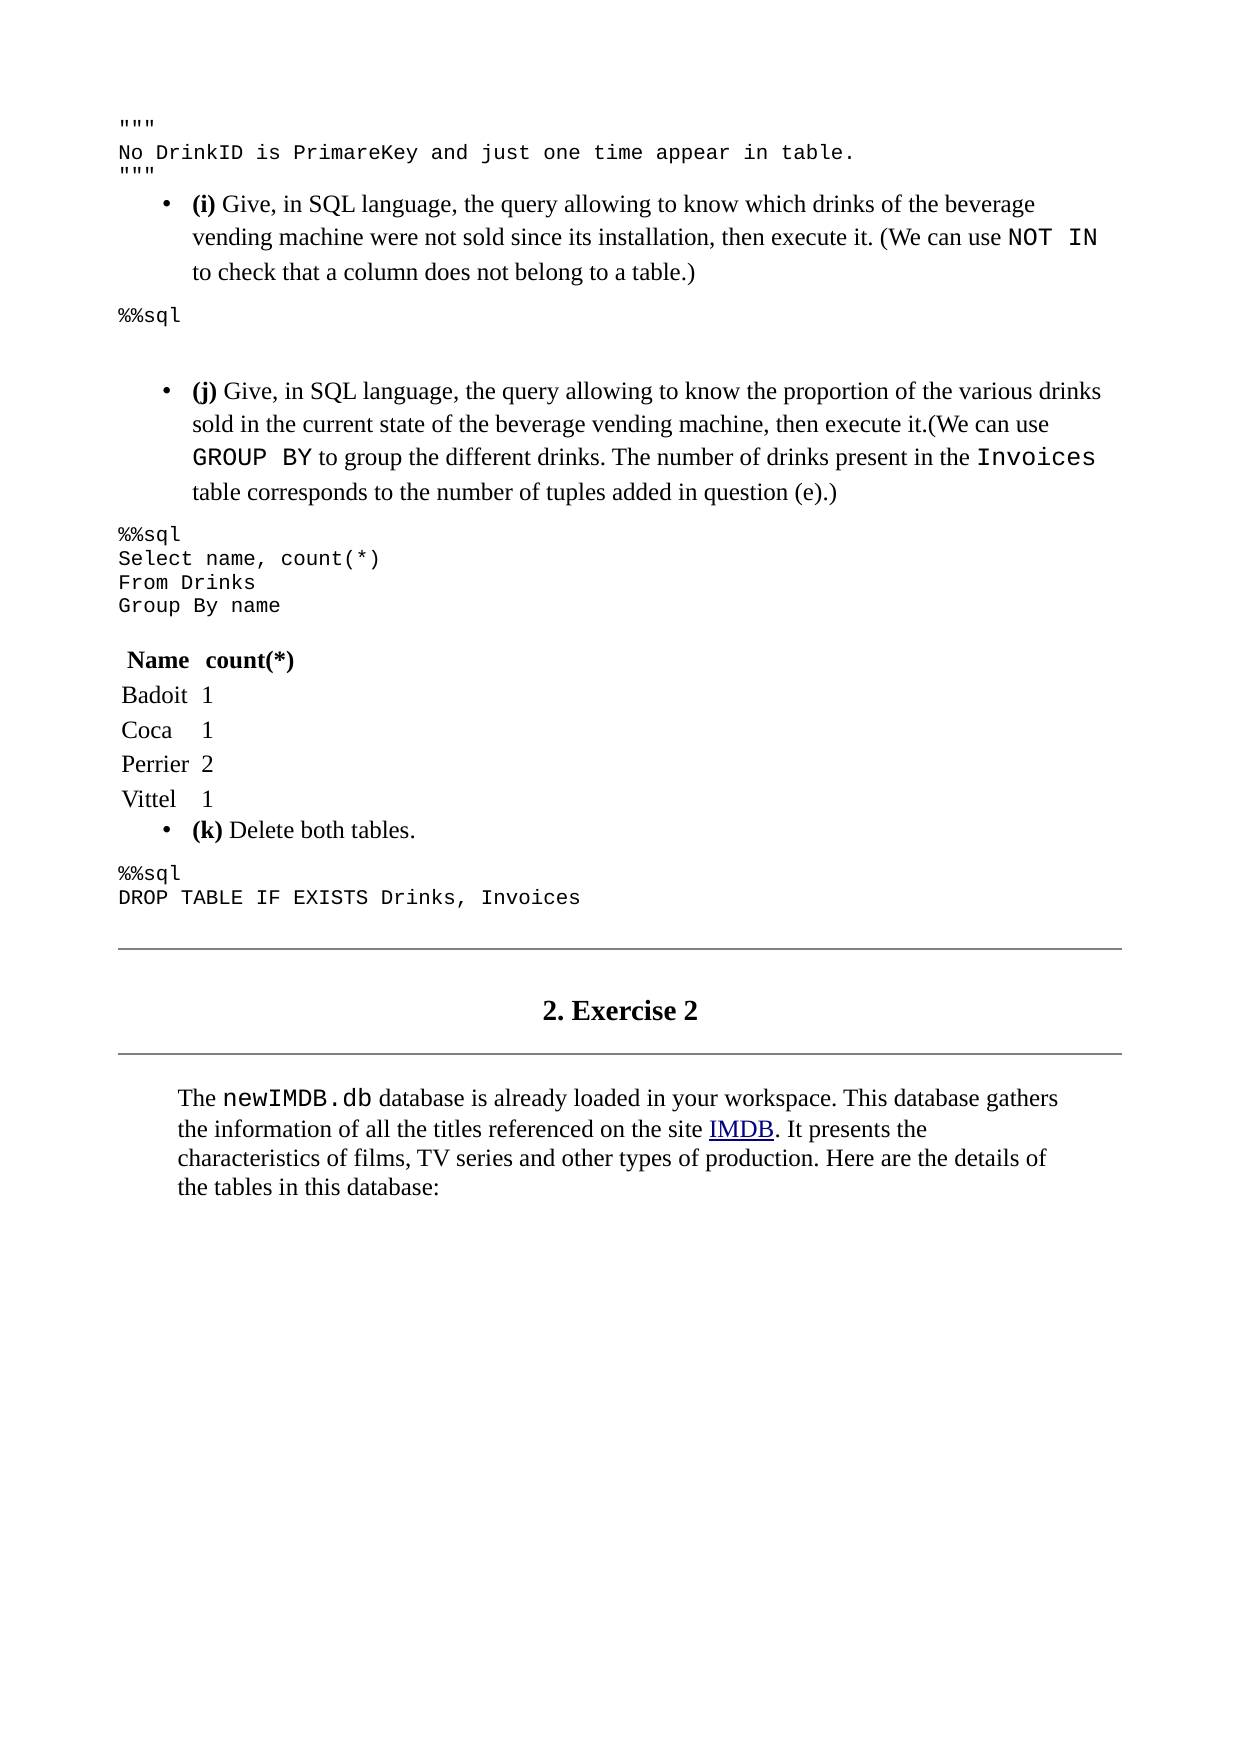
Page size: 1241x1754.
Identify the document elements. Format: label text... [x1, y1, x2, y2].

table_cell 1 [198, 677, 301, 712]
text """ [118, 118, 1122, 142]
table_cell Vittel [118, 781, 198, 816]
text %%sql [118, 524, 1122, 548]
table_header Name [118, 643, 198, 677]
text %%sql [118, 863, 1122, 887]
list (i) Give, in SQL language, the query allowing to know which drinks of the beverage vending machine were not sold since its installation, then execute it. (We can use NOT IN to check that a column does not belong to a table.) [162, 189, 1122, 286]
table_cell Perrier [118, 746, 198, 781]
table_header count(*) [198, 643, 301, 677]
text """ [118, 165, 1122, 189]
text Select name, count(*) [118, 548, 1122, 572]
table_cell 2 [198, 746, 301, 781]
list (j) Give, in SQL language, the query allowing to know the proportion of the various drinks sold in the current state of the beverage vending machine, then execute it.(We can use GROUP BY to group the different drinks. The number of drinks present in the Invoices table corresponds to the number of tuples added in question (e).) [162, 376, 1122, 506]
table_cell Coca [118, 712, 198, 746]
text DROP TABLE IF EXISTS Drinks, Invoices [118, 887, 1122, 911]
text ​ [118, 328, 1122, 352]
subtitle 2. Exercise 2 [118, 993, 1122, 1027]
text %%sql [118, 305, 1122, 328]
text From Drinks [118, 572, 1122, 595]
text ​ [118, 619, 1122, 643]
list (k) Delete both tables. [162, 816, 1122, 844]
text No DrinkID is PrimareKey and just one time appear in table. [118, 142, 1122, 165]
text ​ [118, 911, 1122, 934]
text The newIMDB.db database is already loaded in your workspace. This database gathers the information of all the titles referenced on the site IMDB. It presents the characteristics of films, TV series and other types of production. Here are the details of the tables in this database: [177, 1083, 1063, 1200]
table_cell 1 [198, 781, 301, 816]
table_cell Badoit [118, 677, 198, 712]
text Group By name [118, 595, 1122, 619]
text ​ [118, 352, 1122, 376]
table_cell 1 [198, 712, 301, 746]
